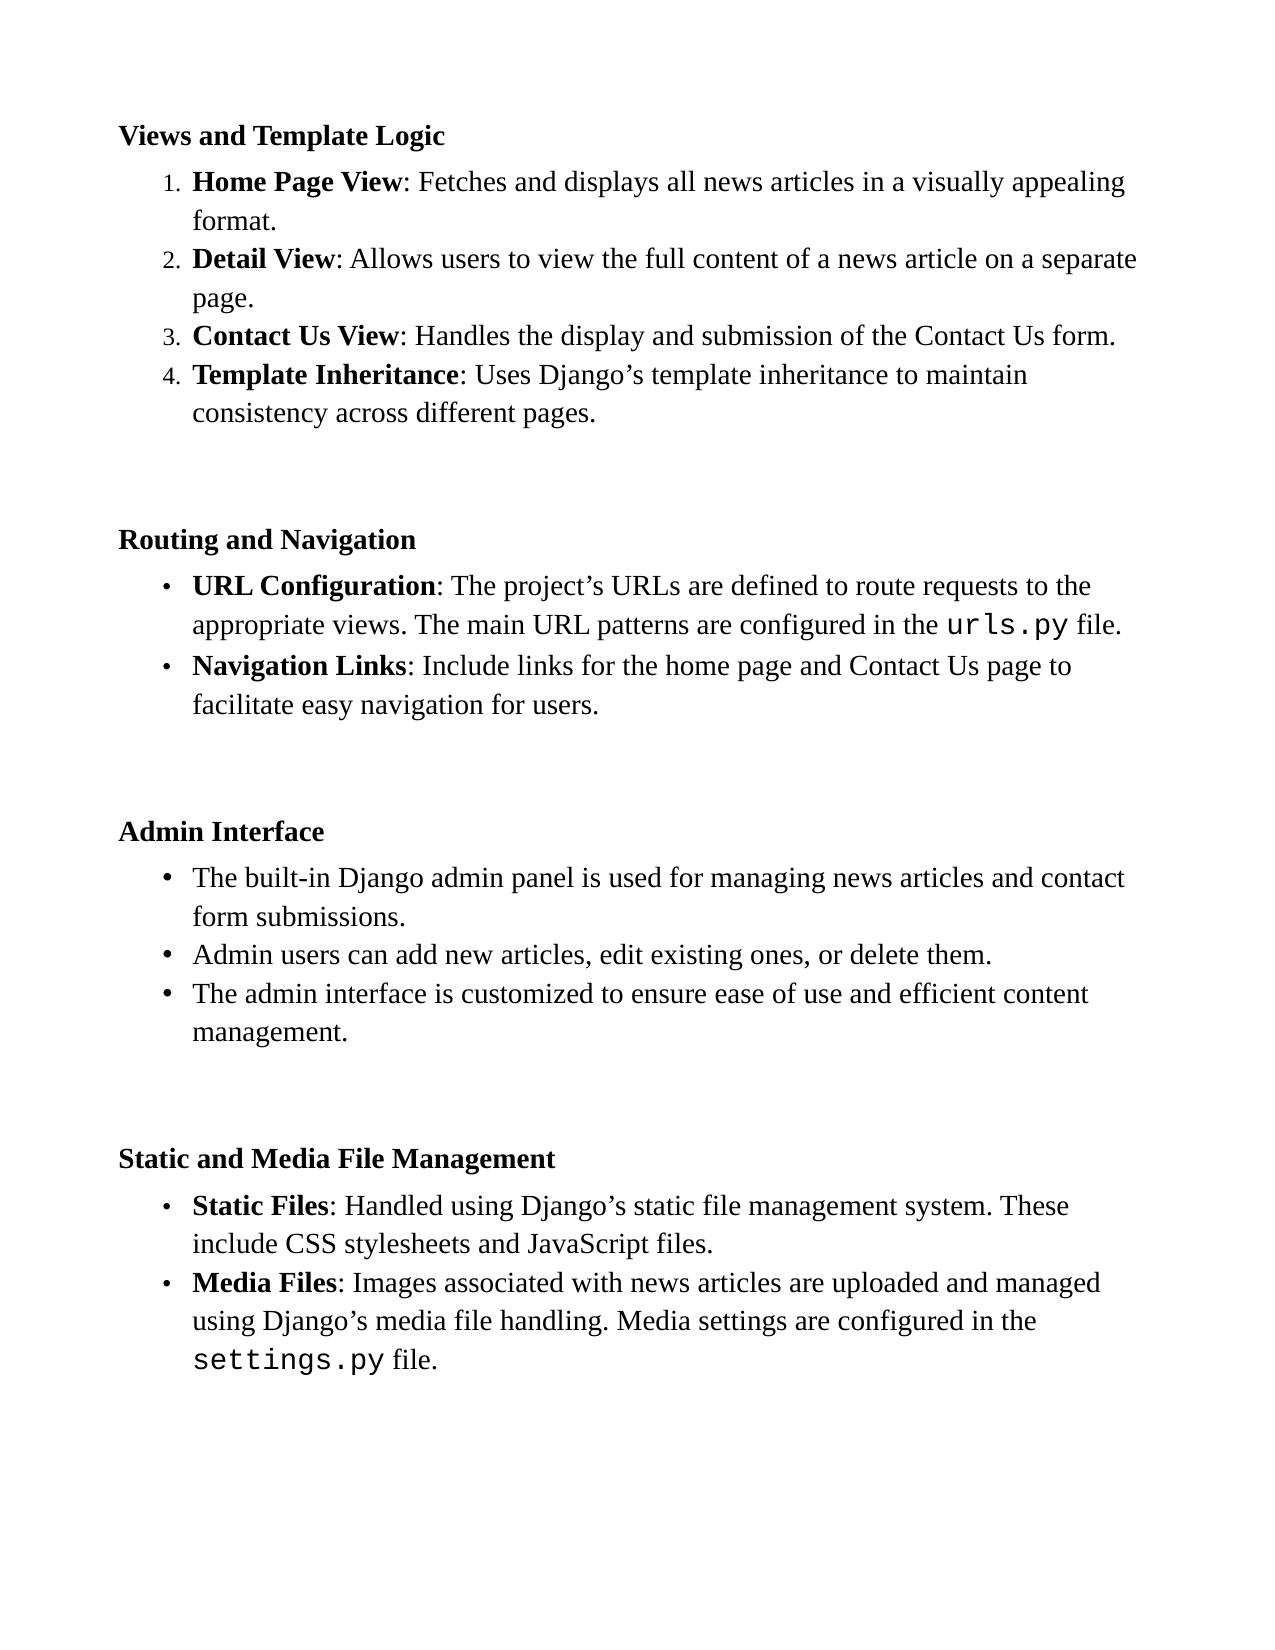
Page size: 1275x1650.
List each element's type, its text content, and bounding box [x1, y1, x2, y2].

list URL Configuration: The project’s URLs are defined to route requests to the appropriate views. The main URL patterns are configured in the urls.py file. [162, 568, 1157, 643]
list Static Files: Handled using Django’s static file management system. These include CSS stylesheets and JavaScript files. [162, 1188, 1157, 1260]
list Home Page View: Fetches and displays all news articles in a visually appealing format. [162, 164, 1157, 236]
subtitle Admin Interface [118, 814, 1157, 848]
subtitle Routing and Navigation [118, 522, 1157, 556]
list Media Files: Images associated with news articles are uploaded and managed using Django’s media file handling. Media settings are configured in the settings.py file. [162, 1265, 1157, 1378]
list Contact Us View: Handles the display and submission of the Contact Us form. [162, 318, 1157, 352]
subtitle Static and Media File Management [118, 1142, 1157, 1175]
subtitle Views and Template Logic [118, 118, 1157, 152]
list Template Inheritance: Uses Django’s template inheritance to maintain consistency across different pages. [162, 357, 1157, 429]
list Admin users can add new articles, edit existing ones, or delete them. [162, 937, 1157, 971]
list Navigation Links: Include links for the home page and Contact Us page to facilitate easy navigation for users. [162, 648, 1157, 721]
list The built-in Django admin panel is used for managing news articles and contact form submissions. [162, 860, 1157, 932]
list Detail View: Allows users to view the full content of a news article on a separate page. [162, 241, 1157, 313]
list The admin interface is customized to ensure ease of use and efficient content management. [162, 976, 1157, 1048]
